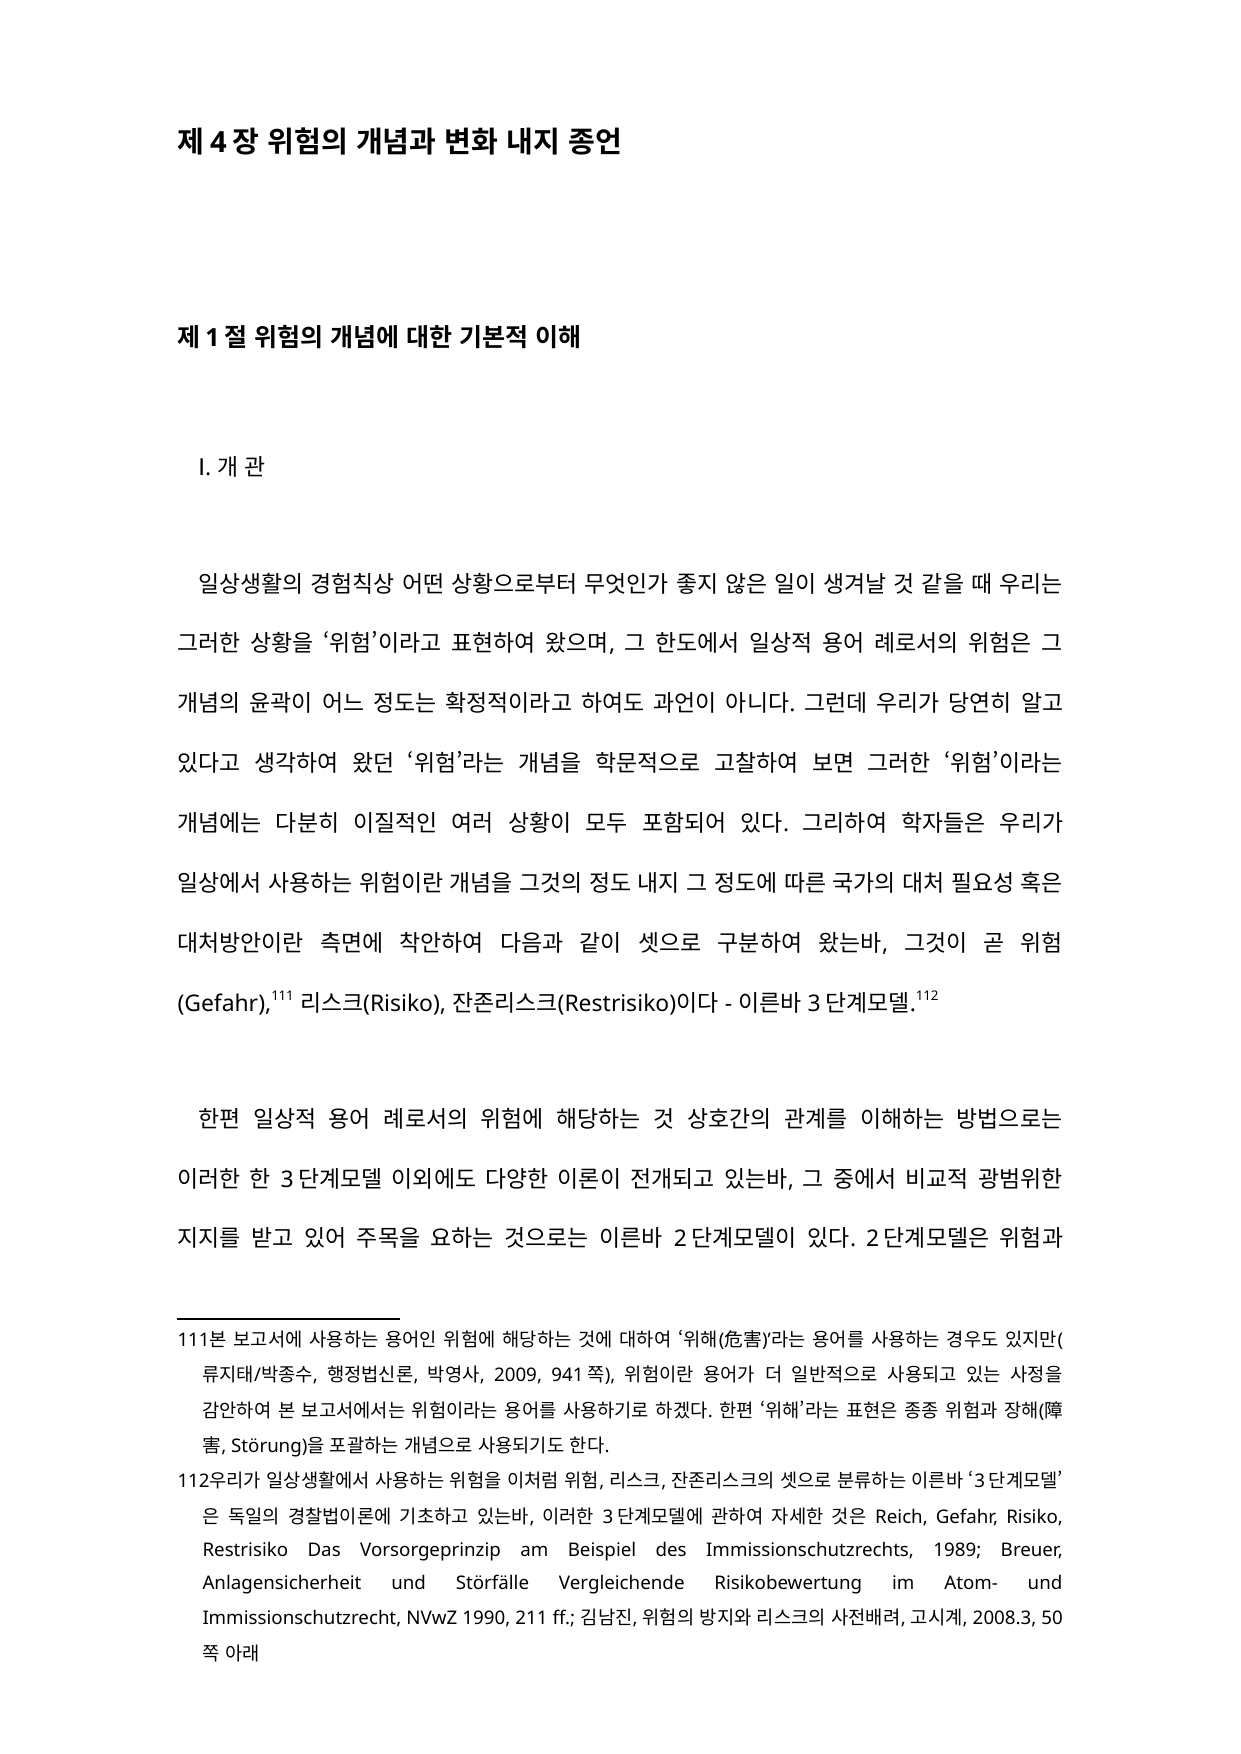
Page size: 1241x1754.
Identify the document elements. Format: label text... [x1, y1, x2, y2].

text 한편 일상적 용어 례로서의 위험에 해당하는 것 상호간의 관계를 이해하는 방법으로는 이러한 한 3단계모델 이외에도 다양한 이론이 전개되고 있는바, 그 중에서 비교적 광범위한 지지를 받고 있어 주목을 요하는 것으로는 이른바 2단계모델이 있다. 2단계모델은 위험과 [177, 1101, 1063, 1254]
text 본 보고서에 사용하는 용어인 위험에 해당하는 것에 대하여 ‘위해(危害)’라는 용어를 사용하는 경우도 있지만(류지태/박종수, 행정법신론, 박영사, 2009, 941쪽), 위험이란 용어가 더 일반적으로 사용되고 있는 사정을 감안하여 본 보고서에서는 위험이라는 용어를 사용하기로 하겠다. 한편 ‘위해’라는 표현은 종종 위험과 장해(障害, Störung)을 포괄하는 개념으로 사용되기도 한다. [177, 1325, 1063, 1458]
text 우리가 일상생활에서 사용하는 위험을 이처럼 위험, 리스크, 잔존리스크의 셋으로 분류하는 이른바 ‘3단계모델’은 독일의 경찰법이론에 기초하고 있는바, 이러한 3단계모델에 관하여 자세한 것은 Reich, Gefahr, Risiko, Restrisiko Das Vorsorgeprinzip am Beispiel des Immissionschutzrechts, 1989; Breuer, Anlagensicherheit und Störfälle Vergleichende Risikobewertung im Atom- und Immissionschutzrecht, NVwZ 1990, 211 ff.; 김남진, 위험의 방지와 리스크의 사전배려, 고시계, 2008.3, 50쪽 아래 [177, 1466, 1063, 1665]
text 제1절 위험의 개념에 대한 기본적 이해 [177, 317, 1063, 353]
text 일상생활의 경험칙상 어떤 상황으로부터 무엇인가 좋지 않은 일이 생겨날 것 같을 때 우리는 그러한 상황을 ‘위험’이라고 표현하여 왔으며, 그 한도에서 일상적 용어 례로서의 위험은 그 개념의 윤곽이 어느 정도는 확정적이라고 하여도 과언이 아니다. 그런데 우리가 당연히 알고 있다고 생각하여 왔던 ‘위험’라는 개념을 학문적으로 고찰하여 보면 그러한 ‘위험’이라는 개념에는 다분히 이질적인 여러 상황이 모두 포함되어 있다. 그리하여 학자들은 우리가 일상에서 사용하는 위험이란 개념을 그것의 정도 내지 그 정도에 따른 국가의 대처 필요성 혹은 대처방안이란 측면에 착안하여 다음과 같이 셋으로 구분하여 왔는바, 그것이 곧 위험(Gefahr), 리스크(Risiko), 잔존리스크(Restrisiko)이다 - 이른바 3단계모델. [177, 565, 1063, 1018]
text 제4장 위험의 개념과 변화 내지 종언 [177, 118, 1063, 161]
text Ⅰ. 개 관 [177, 449, 1063, 482]
